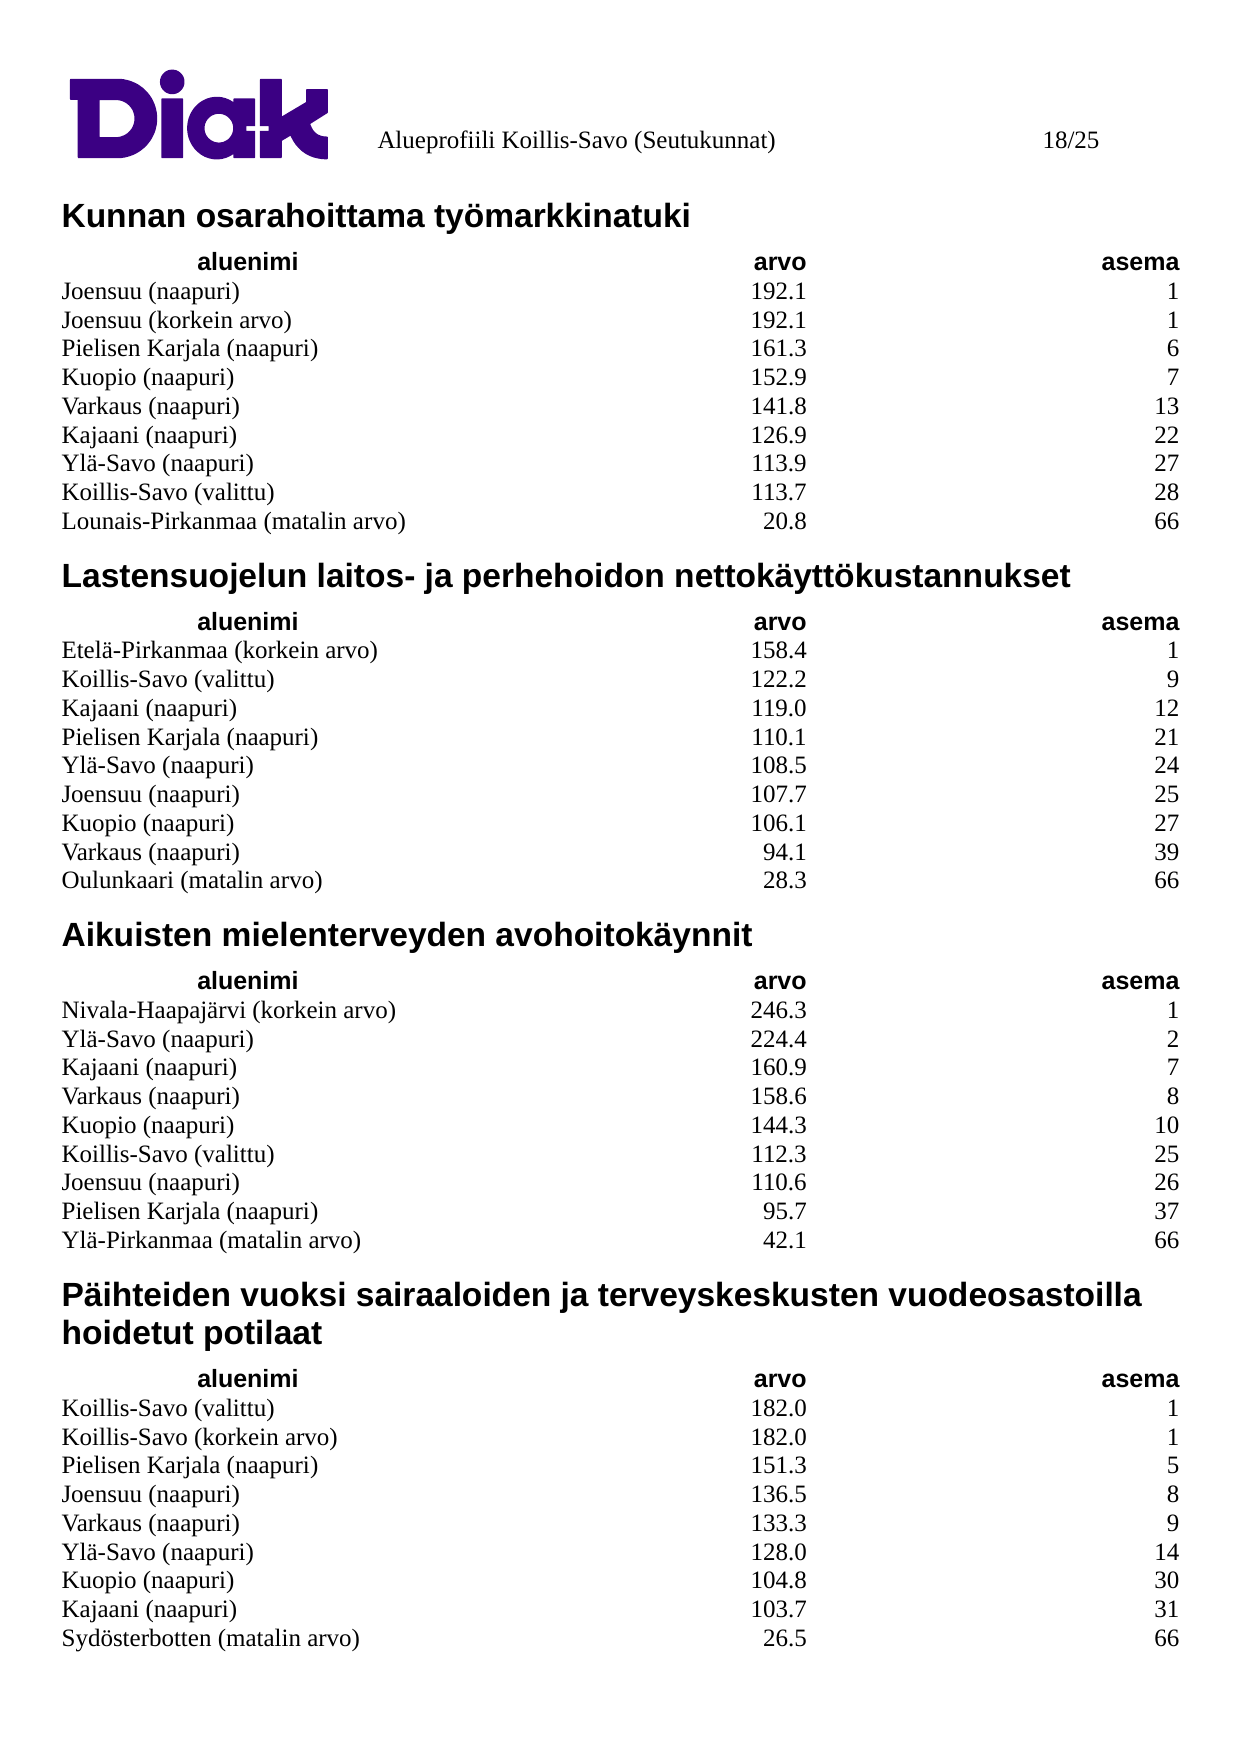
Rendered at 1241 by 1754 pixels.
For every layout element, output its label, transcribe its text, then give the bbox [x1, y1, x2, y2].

table_cell 31 [806, 1594, 1179, 1623]
table_cell 113.7 [434, 477, 806, 506]
table_cell 8 [806, 1081, 1179, 1110]
table_cell 144.3 [434, 1110, 806, 1139]
table_cell 2 [806, 1024, 1179, 1052]
table_cell 8 [806, 1479, 1179, 1508]
table_cell 182.0 [434, 1422, 806, 1451]
subtitle Lastensuojelun laitos- ja perhehoidon nettokäyttökustannukset [61, 556, 1179, 594]
table_cell Joensuu (naapuri) [61, 1168, 434, 1196]
table_cell Ylä-Pirkanmaa (matalin arvo) [61, 1225, 434, 1254]
table_cell Varkaus (naapuri) [61, 391, 434, 420]
table_cell 151.3 [434, 1451, 806, 1479]
table_cell 161.3 [434, 334, 806, 362]
table_cell Pielisen Karjala (naapuri) [61, 722, 434, 751]
table_cell Joensuu (naapuri) [61, 276, 434, 305]
table_header asema [806, 966, 1179, 995]
table_cell 66 [806, 1225, 1179, 1254]
table_cell Kuopio (naapuri) [61, 1566, 434, 1594]
table_cell Koillis-Savo (valittu) [61, 1139, 434, 1167]
table_cell Pielisen Karjala (naapuri) [61, 1451, 434, 1479]
subtitle Aikuisten mielenterveyden avohoitokäynnit [61, 915, 1179, 954]
table_cell 160.9 [434, 1053, 806, 1081]
table_cell 28 [806, 477, 1179, 506]
table_cell 122.2 [434, 664, 806, 693]
table_cell Kajaani (naapuri) [61, 1594, 434, 1623]
table_cell Ylä-Savo (naapuri) [61, 751, 434, 779]
table_cell 28.3 [434, 866, 806, 894]
table_cell Pielisen Karjala (naapuri) [61, 1196, 434, 1225]
table_cell 158.4 [434, 636, 806, 664]
table_cell 107.7 [434, 779, 806, 808]
table_cell 20.8 [434, 506, 806, 535]
table_header asema [806, 607, 1179, 636]
table_header asema [806, 247, 1179, 276]
table_cell 24 [806, 751, 1179, 779]
table_cell Koillis-Savo (valittu) [61, 664, 434, 693]
table_header asema [806, 1364, 1179, 1393]
table_cell 42.1 [434, 1225, 806, 1254]
table_cell Sydösterbotten (matalin arvo) [61, 1623, 434, 1652]
table_cell 7 [806, 1053, 1179, 1081]
table_cell 66 [806, 866, 1179, 894]
table_cell 158.6 [434, 1081, 806, 1110]
table_cell 10 [806, 1110, 1179, 1139]
table_cell Joensuu (naapuri) [61, 1479, 434, 1508]
table_cell Varkaus (naapuri) [61, 1508, 434, 1537]
subtitle Kunnan osarahoittama työmarkkinatuki [61, 196, 1179, 235]
table_cell 14 [806, 1537, 1179, 1566]
table_cell 95.7 [434, 1196, 806, 1225]
table_cell 22 [806, 420, 1179, 448]
table_cell 136.5 [434, 1479, 806, 1508]
table_header arvo [434, 247, 806, 276]
table_cell Joensuu (korkein arvo) [61, 305, 434, 333]
table_cell 108.5 [434, 751, 806, 779]
table_header aluenimi [61, 1364, 434, 1393]
table_cell Kajaani (naapuri) [61, 1053, 434, 1081]
table_cell Joensuu (naapuri) [61, 779, 434, 808]
table_cell Kajaani (naapuri) [61, 420, 434, 448]
table_cell Lounais-Pirkanmaa (matalin arvo) [61, 506, 434, 535]
table_cell 26.5 [434, 1623, 806, 1652]
table_cell 192.1 [434, 305, 806, 333]
table_cell 113.9 [434, 449, 806, 477]
table_cell 126.9 [434, 420, 806, 448]
table_cell 1 [806, 305, 1179, 333]
table_cell 1 [806, 1422, 1179, 1451]
table_cell Nivala-Haapajärvi (korkein arvo) [61, 995, 434, 1024]
table_cell 26 [806, 1168, 1179, 1196]
table_cell 6 [806, 334, 1179, 362]
table_header aluenimi [61, 247, 434, 276]
table_cell 66 [806, 506, 1179, 535]
table_cell 103.7 [434, 1594, 806, 1623]
table_header aluenimi [61, 966, 434, 995]
table_cell 106.1 [434, 808, 806, 837]
table_cell 128.0 [434, 1537, 806, 1566]
table_cell Kuopio (naapuri) [61, 362, 434, 391]
table_cell 112.3 [434, 1139, 806, 1167]
table_cell Kuopio (naapuri) [61, 808, 434, 837]
table_cell 1 [806, 636, 1179, 664]
table_cell 133.3 [434, 1508, 806, 1537]
table_cell Ylä-Savo (naapuri) [61, 1024, 434, 1052]
table_header arvo [434, 966, 806, 995]
table_cell 25 [806, 1139, 1179, 1167]
table_cell Kuopio (naapuri) [61, 1110, 434, 1139]
table_cell Varkaus (naapuri) [61, 837, 434, 866]
table_cell 30 [806, 1566, 1179, 1594]
table_cell 246.3 [434, 995, 806, 1024]
table_cell Varkaus (naapuri) [61, 1081, 434, 1110]
table_cell 182.0 [434, 1393, 806, 1422]
table_cell 21 [806, 722, 1179, 751]
table_header arvo [434, 607, 806, 636]
table_cell 7 [806, 362, 1179, 391]
table_cell 1 [806, 995, 1179, 1024]
table_cell 119.0 [434, 693, 806, 722]
table_cell 27 [806, 808, 1179, 837]
table_cell 25 [806, 779, 1179, 808]
table_cell 141.8 [434, 391, 806, 420]
table_cell 224.4 [434, 1024, 806, 1052]
table_cell 192.1 [434, 276, 806, 305]
table_cell 94.1 [434, 837, 806, 866]
table_cell 37 [806, 1196, 1179, 1225]
table_cell 9 [806, 1508, 1179, 1537]
table_cell 152.9 [434, 362, 806, 391]
table_cell Koillis-Savo (valittu) [61, 477, 434, 506]
table_cell 66 [806, 1623, 1179, 1652]
table_cell Pielisen Karjala (naapuri) [61, 334, 434, 362]
table_cell 1 [806, 276, 1179, 305]
table_cell Koillis-Savo (korkein arvo) [61, 1422, 434, 1451]
table_header aluenimi [61, 607, 434, 636]
table_cell Oulunkaari (matalin arvo) [61, 866, 434, 894]
table_header arvo [434, 1364, 806, 1393]
table_cell 5 [806, 1451, 1179, 1479]
table_cell 13 [806, 391, 1179, 420]
table_cell Etelä-Pirkanmaa (korkein arvo) [61, 636, 434, 664]
table_cell 39 [806, 837, 1179, 866]
table_cell 110.1 [434, 722, 806, 751]
table_cell Kajaani (naapuri) [61, 693, 434, 722]
table_cell Ylä-Savo (naapuri) [61, 1537, 434, 1566]
table_cell 12 [806, 693, 1179, 722]
table_cell 27 [806, 449, 1179, 477]
table_cell Koillis-Savo (valittu) [61, 1393, 434, 1422]
table_cell Ylä-Savo (naapuri) [61, 449, 434, 477]
table_cell 104.8 [434, 1566, 806, 1594]
table_cell 9 [806, 664, 1179, 693]
table_cell 1 [806, 1393, 1179, 1422]
table_cell 110.6 [434, 1168, 806, 1196]
subtitle Päihteiden vuoksi sairaaloiden ja terveyskeskusten vuodeosastoilla hoidetut potilaat [61, 1274, 1179, 1352]
